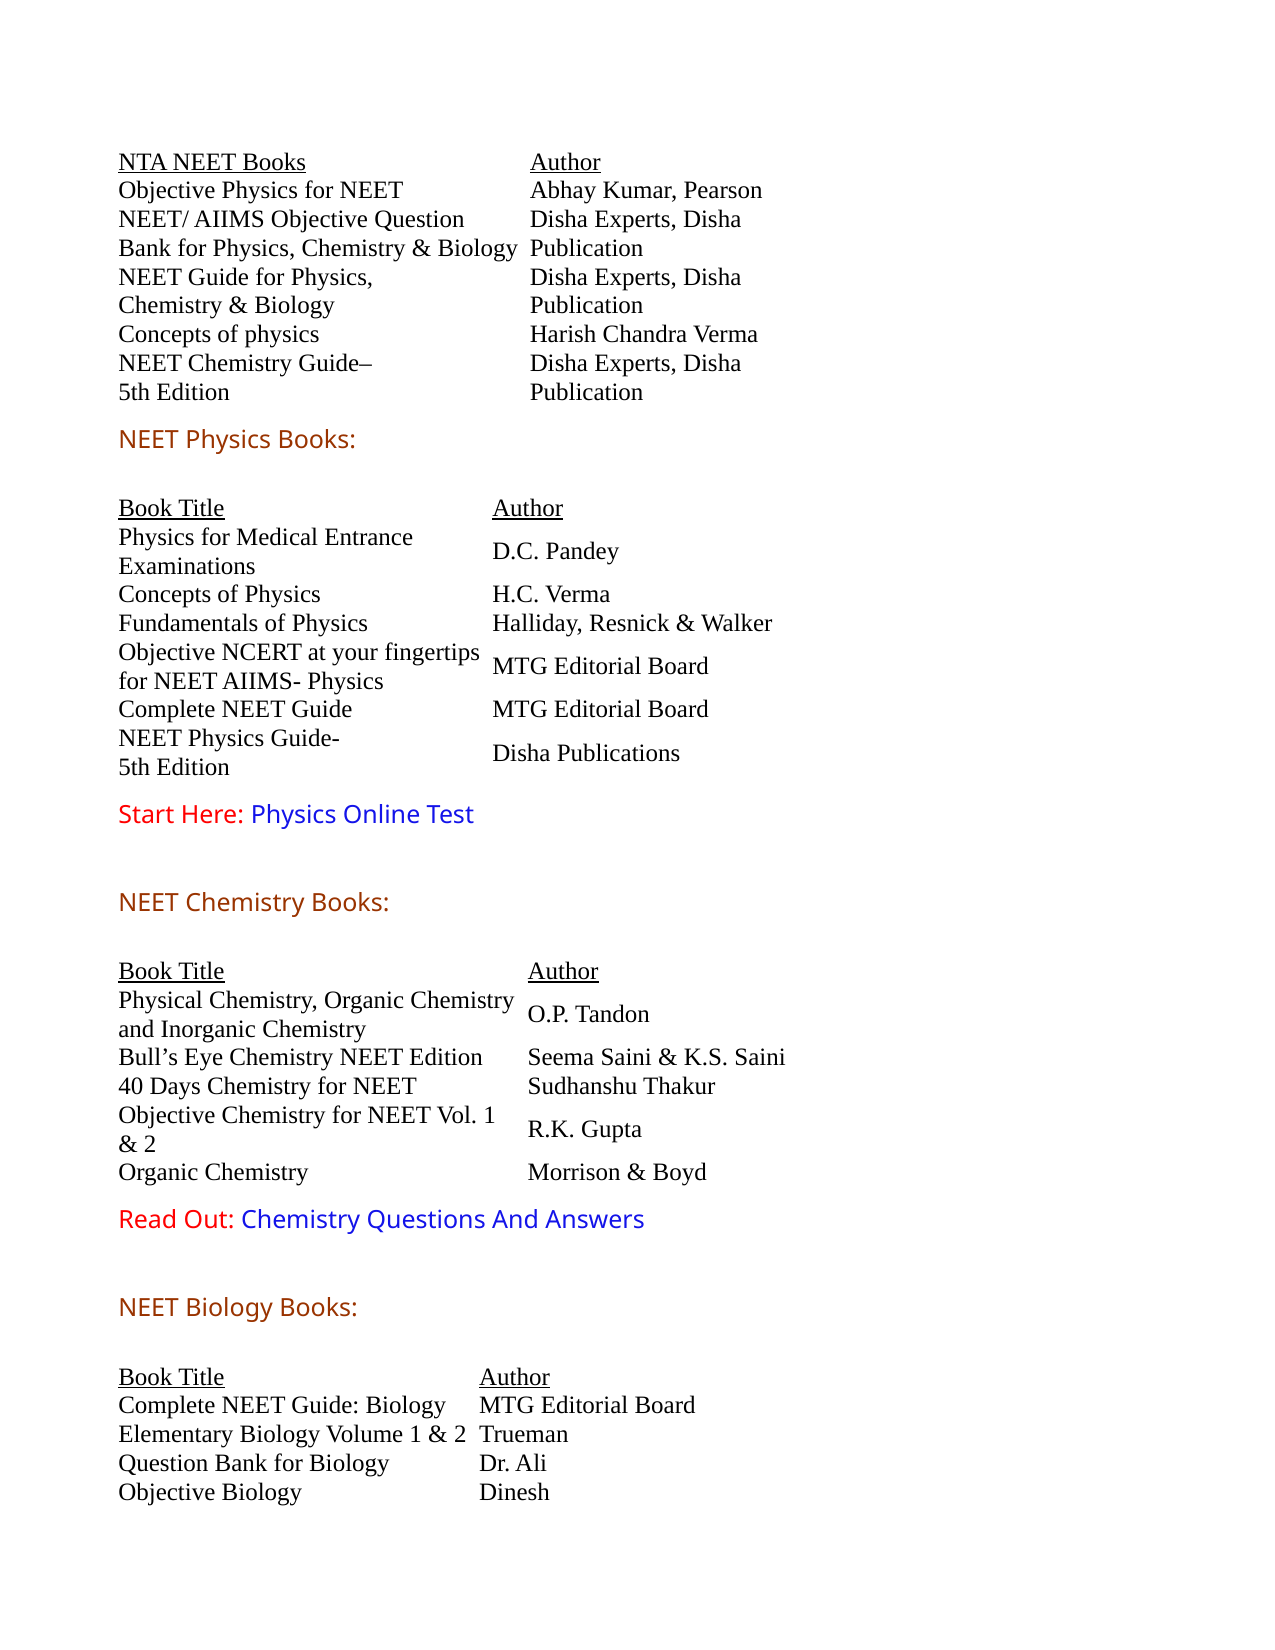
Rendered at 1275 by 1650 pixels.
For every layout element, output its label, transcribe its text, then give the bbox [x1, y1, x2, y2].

table_cell Sudhanshu Thakur [528, 1071, 800, 1100]
table_header Author [530, 147, 779, 176]
text Read Out: Chemistry Questions And Answers [118, 1202, 1157, 1236]
table_cell Disha Publications [492, 723, 789, 781]
table_cell O.P. Tandon [528, 985, 800, 1042]
text NEET Biology Books: [118, 1289, 1157, 1324]
table_cell H.C. Verma [492, 580, 789, 608]
table_cell Concepts of Physics [118, 580, 492, 608]
table_cell Objective Physics for NEET [118, 176, 529, 204]
table_cell Organic Chemistry [118, 1158, 527, 1186]
table_cell Halliday, Resnick & Walker [492, 608, 789, 637]
table_cell MTG Editorial Board [479, 1390, 711, 1419]
table_cell Dr. Ali [479, 1448, 711, 1477]
table_header Book Title [118, 956, 527, 985]
table_cell Objective Chemistry for NEET Vol. 1 & 2 [118, 1100, 527, 1157]
table_header Book Title [118, 1362, 479, 1390]
table_cell Physics for Medical Entrance Examinations [118, 522, 492, 579]
table_header NTA NEET Books [118, 147, 529, 176]
table_cell Concepts of physics [118, 319, 529, 348]
table_cell Disha Experts, Disha Publication [530, 348, 779, 406]
table_cell D.C. Pandey [492, 522, 789, 579]
table_cell Disha Experts, Disha Publication [530, 262, 779, 319]
table_cell Complete NEET Guide [118, 695, 492, 723]
table_header Author [492, 493, 789, 522]
table_cell NEET Chemistry Guide– 5th Edition [118, 348, 529, 406]
table_cell NEET Guide for Physics, Chemistry & Biology [118, 262, 529, 319]
table_cell Abhay Kumar, Pearson [530, 176, 779, 204]
table_cell Complete NEET Guide: Biology [118, 1390, 479, 1419]
table_cell Elementary Biology Volume 1 & 2 [118, 1419, 479, 1448]
table_cell Objective NCERT at your fingertips for NEET AIIMS- Physics [118, 637, 492, 694]
table_cell Physical Chemistry, Organic Chemistry and Inorganic Chemistry [118, 985, 527, 1042]
table_cell MTG Editorial Board [492, 637, 789, 694]
table_cell R.K. Gupta [528, 1100, 800, 1157]
table_cell Bull’s Eye Chemistry NEET Edition [118, 1043, 527, 1071]
table_cell Question Bank for Biology [118, 1448, 479, 1477]
table_cell Objective Biology [118, 1477, 479, 1505]
text Start Here: Physics Online Test [118, 796, 1157, 831]
table_header Author [479, 1362, 711, 1390]
table_cell 40 Days Chemistry for NEET [118, 1071, 527, 1100]
table_cell Harish Chandra Verma [530, 319, 779, 348]
table_cell NEET/ AIIMS Objective Question Bank for Physics, Chemistry & Biology [118, 204, 529, 262]
table_header Book Title [118, 493, 492, 522]
text NEET Chemistry Books: [118, 884, 1157, 918]
table_cell Morrison & Boyd [528, 1158, 800, 1186]
table_cell Trueman [479, 1419, 711, 1448]
table_cell NEET Physics Guide- 5th Edition [118, 723, 492, 781]
table_cell Disha Experts, Disha Publication [530, 204, 779, 262]
table_cell Dinesh [479, 1477, 711, 1505]
table_header Author [528, 956, 800, 985]
table_cell Seema Saini & K.S. Saini [528, 1043, 800, 1071]
text NEET Physics Books: [118, 421, 1157, 455]
table_cell Fundamentals of Physics [118, 608, 492, 637]
table_cell MTG Editorial Board [492, 695, 789, 723]
